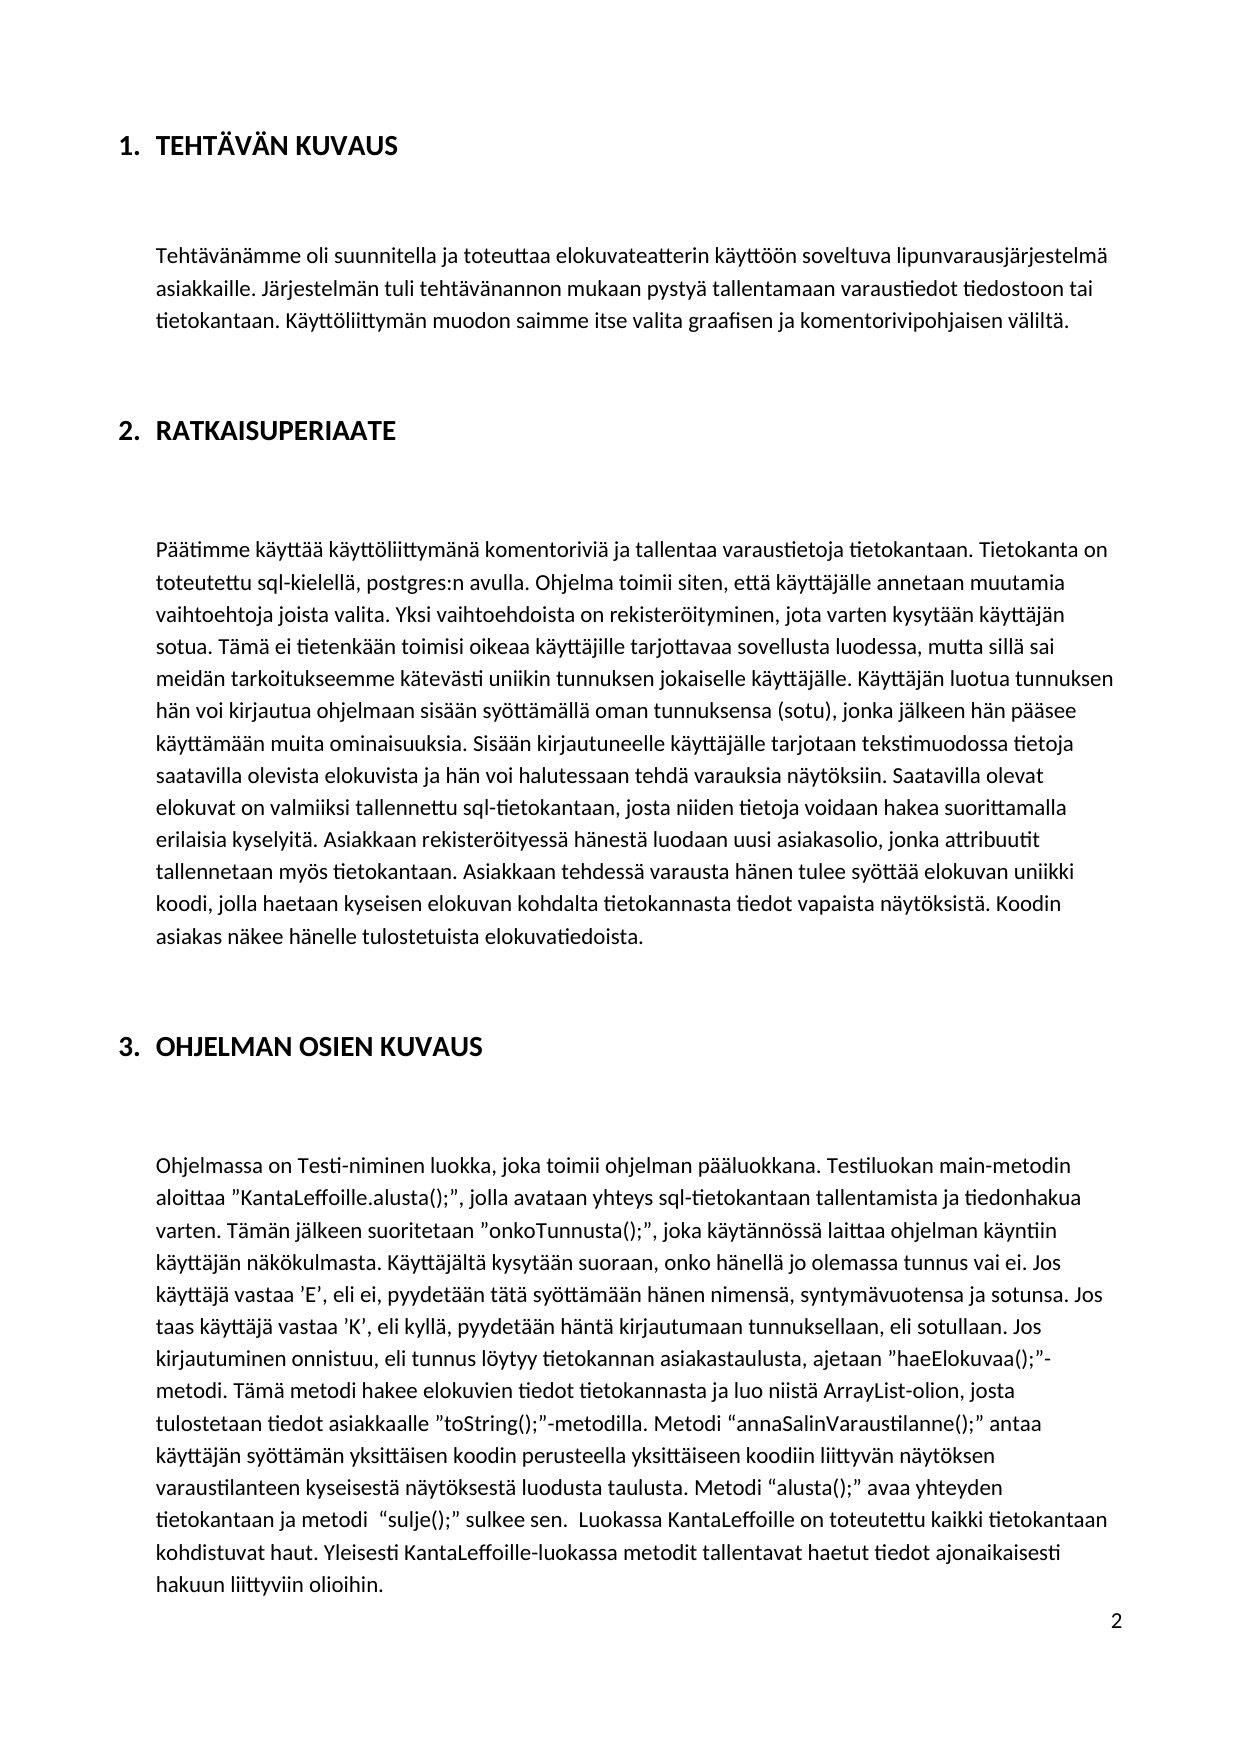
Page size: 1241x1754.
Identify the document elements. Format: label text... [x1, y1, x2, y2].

text Päätimme käyttää käyttöliittymänä komentoriviä ja tallentaa varaustietoja tietokantaan. Tietokanta on toteutettu sql-kielellä, postgres:n avulla. Ohjelma toimii siten, että käyttäjälle annetaan muutamia vaihtoehtoja joista valita. Yksi vaihtoehdoista on rekisteröityminen, jota varten kysytään käyttäjän sotua. Tämä ei tietenkään toimisi oikeaa käyttäjille tarjottavaa sovellusta luodessa, mutta sillä sai meidän tarkoitukseemme kätevästi uniikin tunnuksen jokaiselle käyttäjälle. Käyttäjän luotua tunnuksen hän voi kirjautua ohjelmaan sisään syöttämällä oman tunnuksensa (sotu), jonka jälkeen hän pääsee käyttämään muita ominaisuuksia. Sisään kirjautuneelle käyttäjälle tarjotaan tekstimuodossa tietoja saatavilla olevista elokuvista ja hän voi halutessaan tehdä varauksia näytöksiin. Saatavilla olevat elokuvat on valmiiksi tallennettu sql-tietokantaan, josta niiden tietoja voidaan hakea suorittamalla erilaisia kyselyitä. Asiakkaan rekisteröityessä hänestä luodaan uusi asiakasolio, jonka attribuutit tallennetaan myös tietokantaan. Asiakkaan tehdessä varausta hänen tulee syöttää elokuvan uniikki koodi, jolla haetaan kyseisen elokuvan kohdalta tietokannasta tiedot vapaista näytöksistä. Koodin asiakas näkee hänelle tulostetuista elokuvatiedoista. [156, 536, 1122, 950]
list TEHTÄVÄN KUVAUS [118, 127, 1122, 162]
list OHJELMAN OSIEN KUVAUS [118, 1028, 1122, 1063]
text Ohjelmassa on Testi-niminen luokka, joka toimii ohjelman pääluokkana. Testiluokan main-metodin aloittaa ”KantaLeffoille.alusta();”, jolla avataan yhteys sql-tietokantaan tallentamista ja tiedonhakua varten. Tämän jälkeen suoritetaan ”onkoTunnusta();”, joka käytännössä laittaa ohjelman käyntiin käyttäjän näkökulmasta. Käyttäjältä kysytään suoraan, onko hänellä jo olemassa tunnus vai ei. Jos käyttäjä vastaa ’E’, eli ei, pyydetään tätä syöttämään hänen nimensä, syntymävuotensa ja sotunsa. Jos taas käyttäjä vastaa ’K’, eli kyllä, pyydetään häntä kirjautumaan tunnuksellaan, eli sotullaan. Jos kirjautuminen onnistuu, eli tunnus löytyy tietokannan asiakastaulusta, ajetaan ”haeElokuvaa();”-metodi. Tämä metodi hakee elokuvien tiedot tietokannasta ja luo niistä ArrayList-olion, josta tulostetaan tiedot asiakkaalle ”toString();”-metodilla. Metodi “annaSalinVaraustilanne();” antaa käyttäjän syöttämän yksittäisen koodin perusteella yksittäiseen koodiin liittyvän näytöksen varaustilanteen kyseisestä näytöksestä luodusta taulusta. Metodi “alusta();” avaa yhteyden tietokantaan ja metodi “sulje();” sulkee sen. Luokassa KantaLeffoille on toteutettu kaikki tietokantaan kohdistuvat haut. Yleisesti KantaLeffoille-luokassa metodit tallentavat haetut tiedot ajonaikaisesti hakuun liittyviin olioihin. [156, 1151, 1122, 1598]
text Tehtävänämme oli suunnitella ja toteuttaa elokuvateatterin käyttöön soveltuva lipunvarausjärjestelmä asiakkaille. Järjestelmän tuli tehtävänannon mukaan pystyä tallentamaan varaustiedot tiedostoon tai tietokantaan. Käyttöliittymän muodon saimme itse valita graafisen ja komentorivipohjaisen väliltä. [156, 242, 1122, 334]
list RATKAISUPERIAATE [118, 412, 1122, 448]
